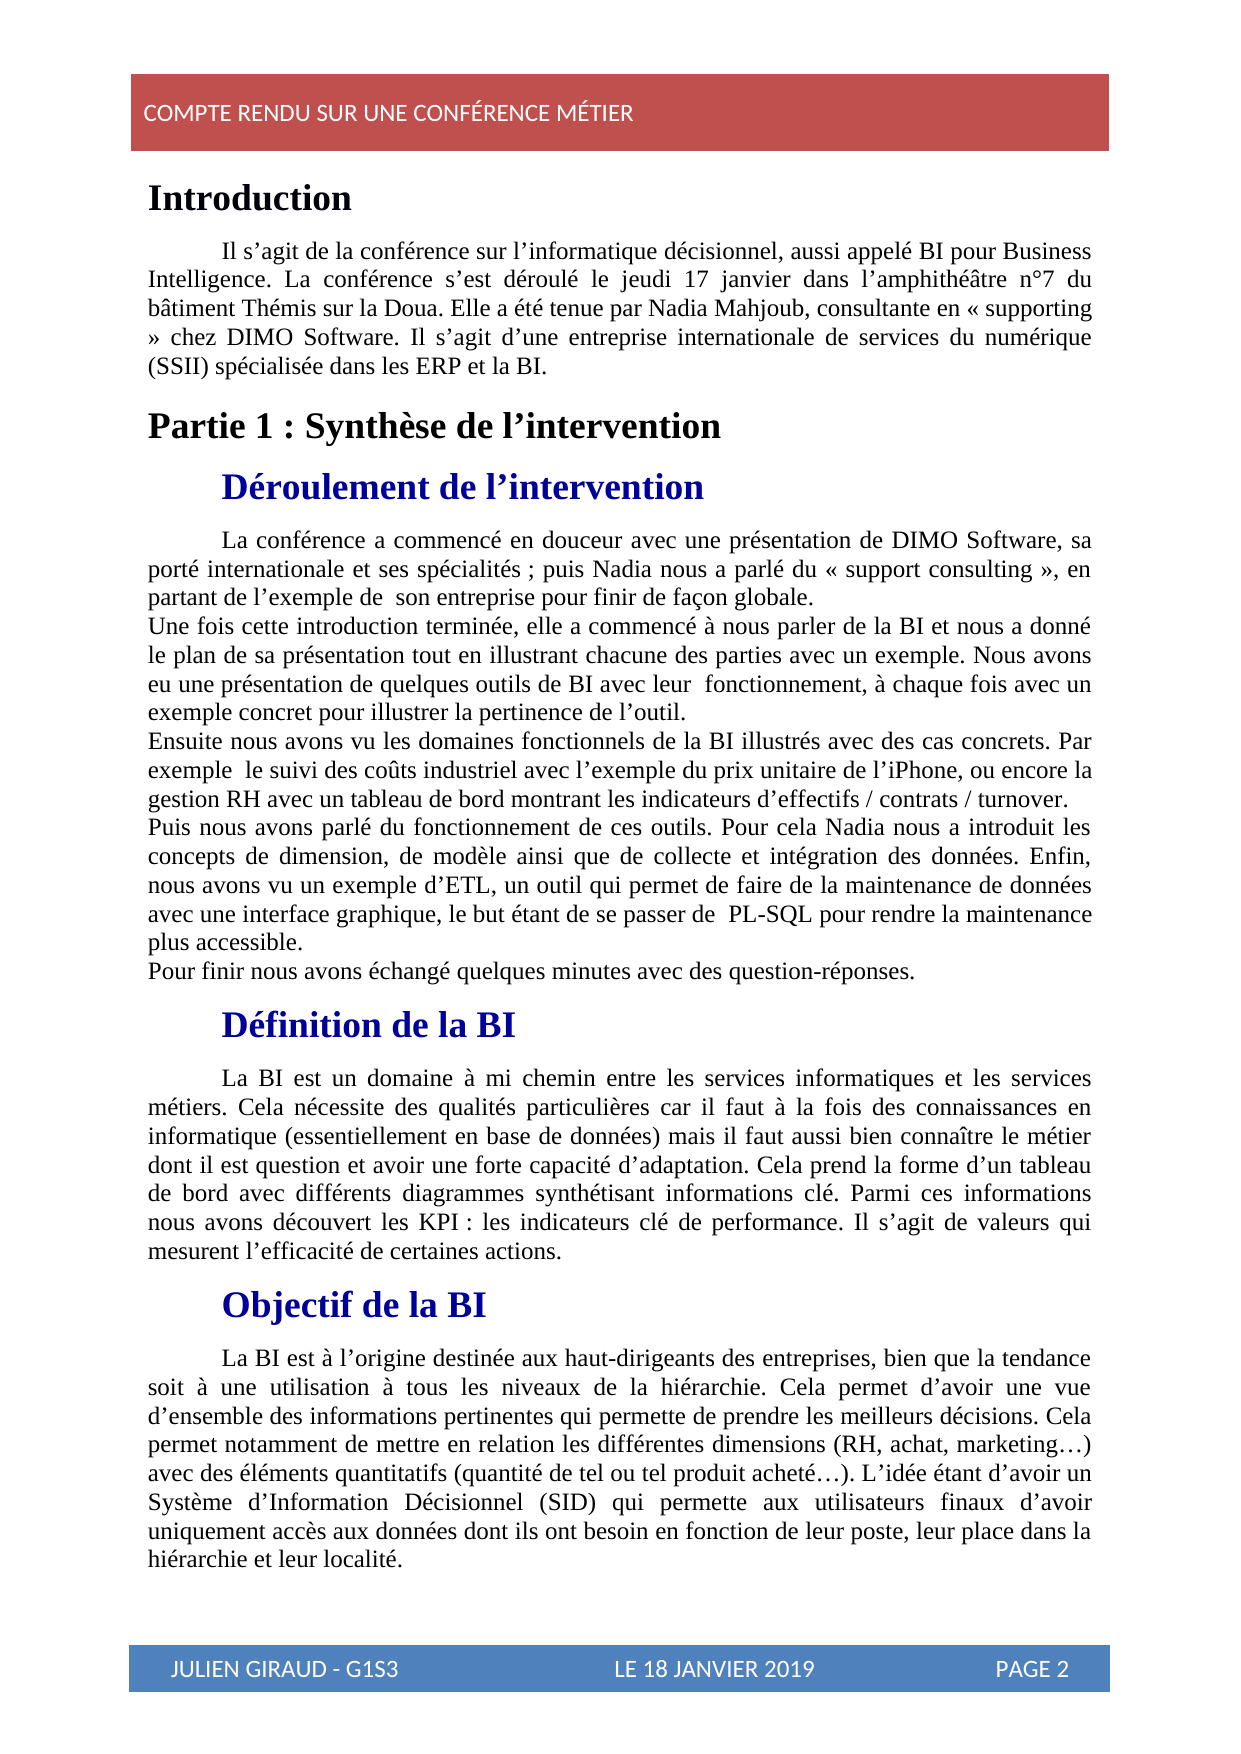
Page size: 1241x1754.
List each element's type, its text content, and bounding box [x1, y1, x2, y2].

text Puis nous avons parlé du fonctionnement de ces outils. Pour cela Nadia nous a introduit les concepts de dimension, de modèle ainsi que de collecte et intégration des données. Enfin, nous avons vu un exemple d’ETL, un outil qui permet de faire de la maintenance de données avec une interface graphique, le but étant de se passer de PL-SQL pour rendre la maintenance plus accessible. [148, 812, 1093, 956]
text Objectif de la BI [148, 1282, 1093, 1326]
text Pour finir nous avons échangé quelques minutes avec des question-réponses. [148, 956, 1093, 985]
text La BI est à l’origine destinée aux haut-dirigeants des entreprises, bien que la tendance soit à une utilisation à tous les niveaux de la hiérarchie. Cela permet d’avoir une vue d’ensemble des informations pertinentes qui permette de prendre les meilleurs décisions. Cela permet notamment de mettre en relation les différentes dimensions (RH, achat, marketing…) avec des éléments quantitatifs (quantité de tel ou tel produit acheté…). L’idée étant d’avoir un Système d’Information Décisionnel (SID) qui permette aux utilisateurs finaux d’avoir uniquement accès aux données dont ils ont besoin en fonction de leur poste, leur place dans la hiérarchie et leur localité. [148, 1343, 1093, 1573]
text Introduction [148, 175, 1093, 218]
text La conférence a commencé en douceur avec une présentation de DIMO Software, sa porté internationale et ses spécialités ; puis Nadia nous a parlé du « support consulting », en partant de l’exemple de son entreprise pour finir de façon globale. [148, 525, 1093, 611]
text Partie 1 : Synthèse de l’intervention [148, 403, 1093, 446]
text Une fois cette introduction terminée, elle a commencé à nous parler de la BI et nous a donné le plan de sa présentation tout en illustrant chacune des parties avec un exemple. Nous avons eu une présentation de quelques outils de BI avec leur fonctionnement, à chaque fois avec un exemple concret pour illustrer la pertinence de l’outil. [148, 611, 1093, 726]
text Définition de la BI [148, 1003, 1093, 1046]
text Il s’agit de la conférence sur l’informatique décisionnel, aussi appelé BI pour Business Intelligence. La conférence s’est déroulé le jeudi 17 janvier dans l’amphithéâtre n°7 du bâtiment Thémis sur la Doua. Elle a été tenue par Nadia Mahjoub, consultante en « supporting » chez DIMO Software. Il s’agit d’une entreprise internationale de services du numérique (SSII) spécialisée dans les ERP et la BI. [148, 236, 1093, 379]
text La BI est un domaine à mi chemin entre les services informatiques et les services métiers. Cela nécessite des qualités particulières car il faut à la fois des connaissances en informatique (essentiellement en base de données) mais il faut aussi bien connaître le métier dont il est question et avoir une forte capacité d’adaptation. Cela prend la forme d’un tableau de bord avec différents diagrammes synthétisant informations clé. Parmi ces informations nous avons découvert les KPI : les indicateurs clé de performance. Il s’agit de valeurs qui mesurent l’efficacité de certaines actions. [148, 1063, 1093, 1265]
text Ensuite nous avons vu les domaines fonctionnels de la BI illustrés avec des cas concrets. Par exemple le suivi des coûts industriel avec l’exemple du prix unitaire de l’iPhone, ou encore la gestion RH avec un tableau de bord montrant les indicateurs d’effectifs / contrats / turnover. [148, 726, 1093, 812]
text Déroulement de l’intervention [148, 464, 1093, 507]
